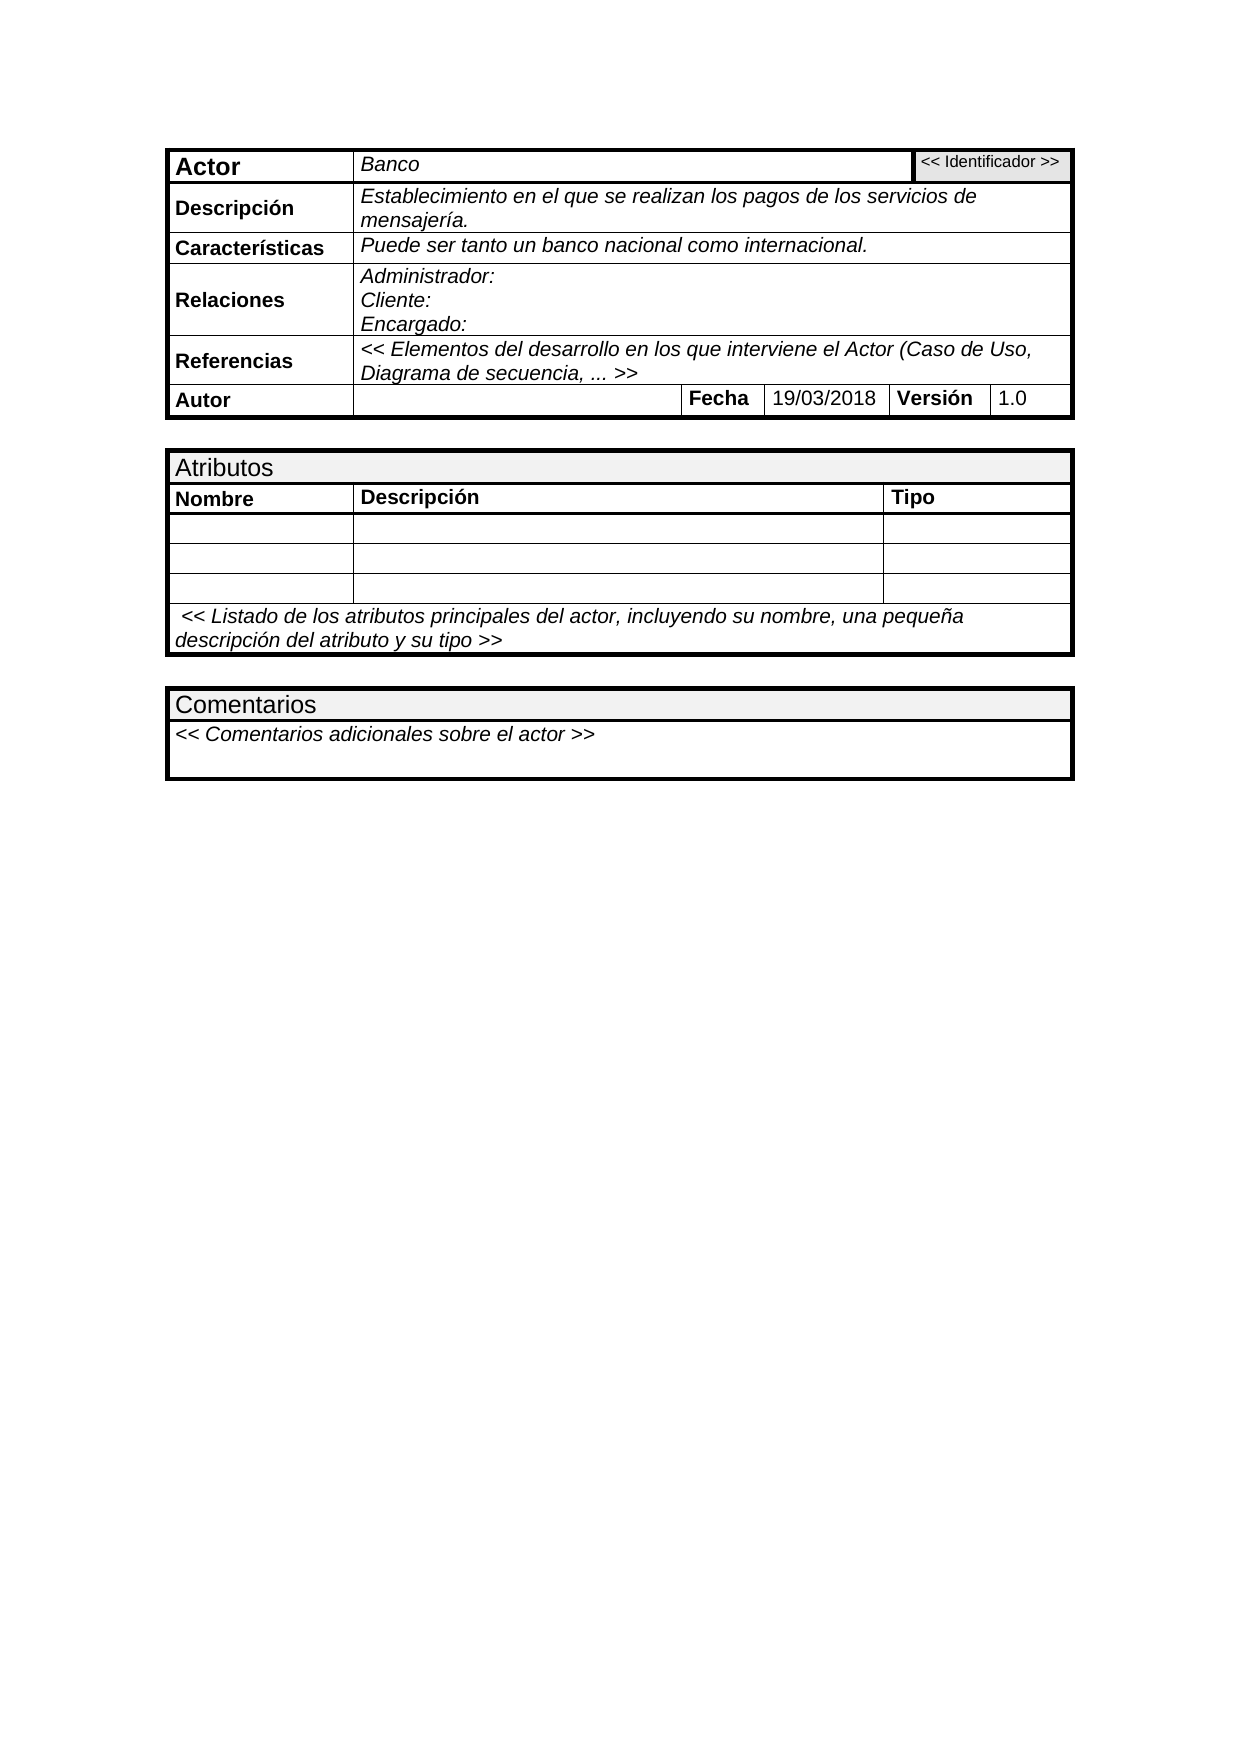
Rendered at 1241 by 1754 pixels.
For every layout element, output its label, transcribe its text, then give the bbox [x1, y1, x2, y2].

table_cell << Elementos del desarrollo en los que interviene el Actor (Caso de Uso, Diagrama de secuencia, ... >> [354, 336, 1070, 384]
table_cell Versión [890, 385, 990, 415]
table_cell Establecimiento en el que se realizan los pagos de los servicios de mensajería. [354, 184, 1070, 232]
table_cell Autor [170, 385, 353, 415]
table_cell << Listado de los atributos principales del actor, incluyendo su nombre, una pequeña descripción del atributo y su tipo >> [170, 604, 1070, 652]
table_header Comentarios [170, 691, 1070, 719]
table_cell Relaciones [170, 264, 353, 335]
table_cell Características [170, 233, 353, 262]
table_cell [354, 544, 883, 573]
table_cell 1.0 [991, 385, 1070, 415]
table_cell Descripción [354, 485, 883, 512]
table_cell Nombre [170, 485, 353, 512]
table_cell [354, 574, 883, 603]
table_header Banco [354, 152, 911, 181]
table_cell [170, 574, 353, 603]
table_cell Administrador: Cliente: Encargado: [354, 264, 1070, 335]
table_header Atributos [170, 453, 1070, 482]
table_cell [884, 574, 1070, 603]
table_cell << Comentarios adicionales sobre el actor >> [170, 722, 1070, 776]
table_cell Referencias [170, 336, 353, 384]
table_header << Identificador >> [916, 152, 1070, 181]
table_cell 19/03/2018 [765, 385, 889, 415]
table_cell [170, 515, 353, 542]
table_cell [170, 544, 353, 573]
table_cell [354, 385, 681, 415]
table_cell [884, 515, 1070, 542]
table_cell Fecha [682, 385, 764, 415]
table_cell Tipo [884, 485, 1070, 512]
table_cell Descripción [170, 184, 353, 232]
table_cell [354, 515, 883, 542]
table_cell [884, 544, 1070, 573]
table_cell Puede ser tanto un banco nacional como internacional. [354, 233, 1070, 262]
table_header Actor [170, 152, 353, 181]
